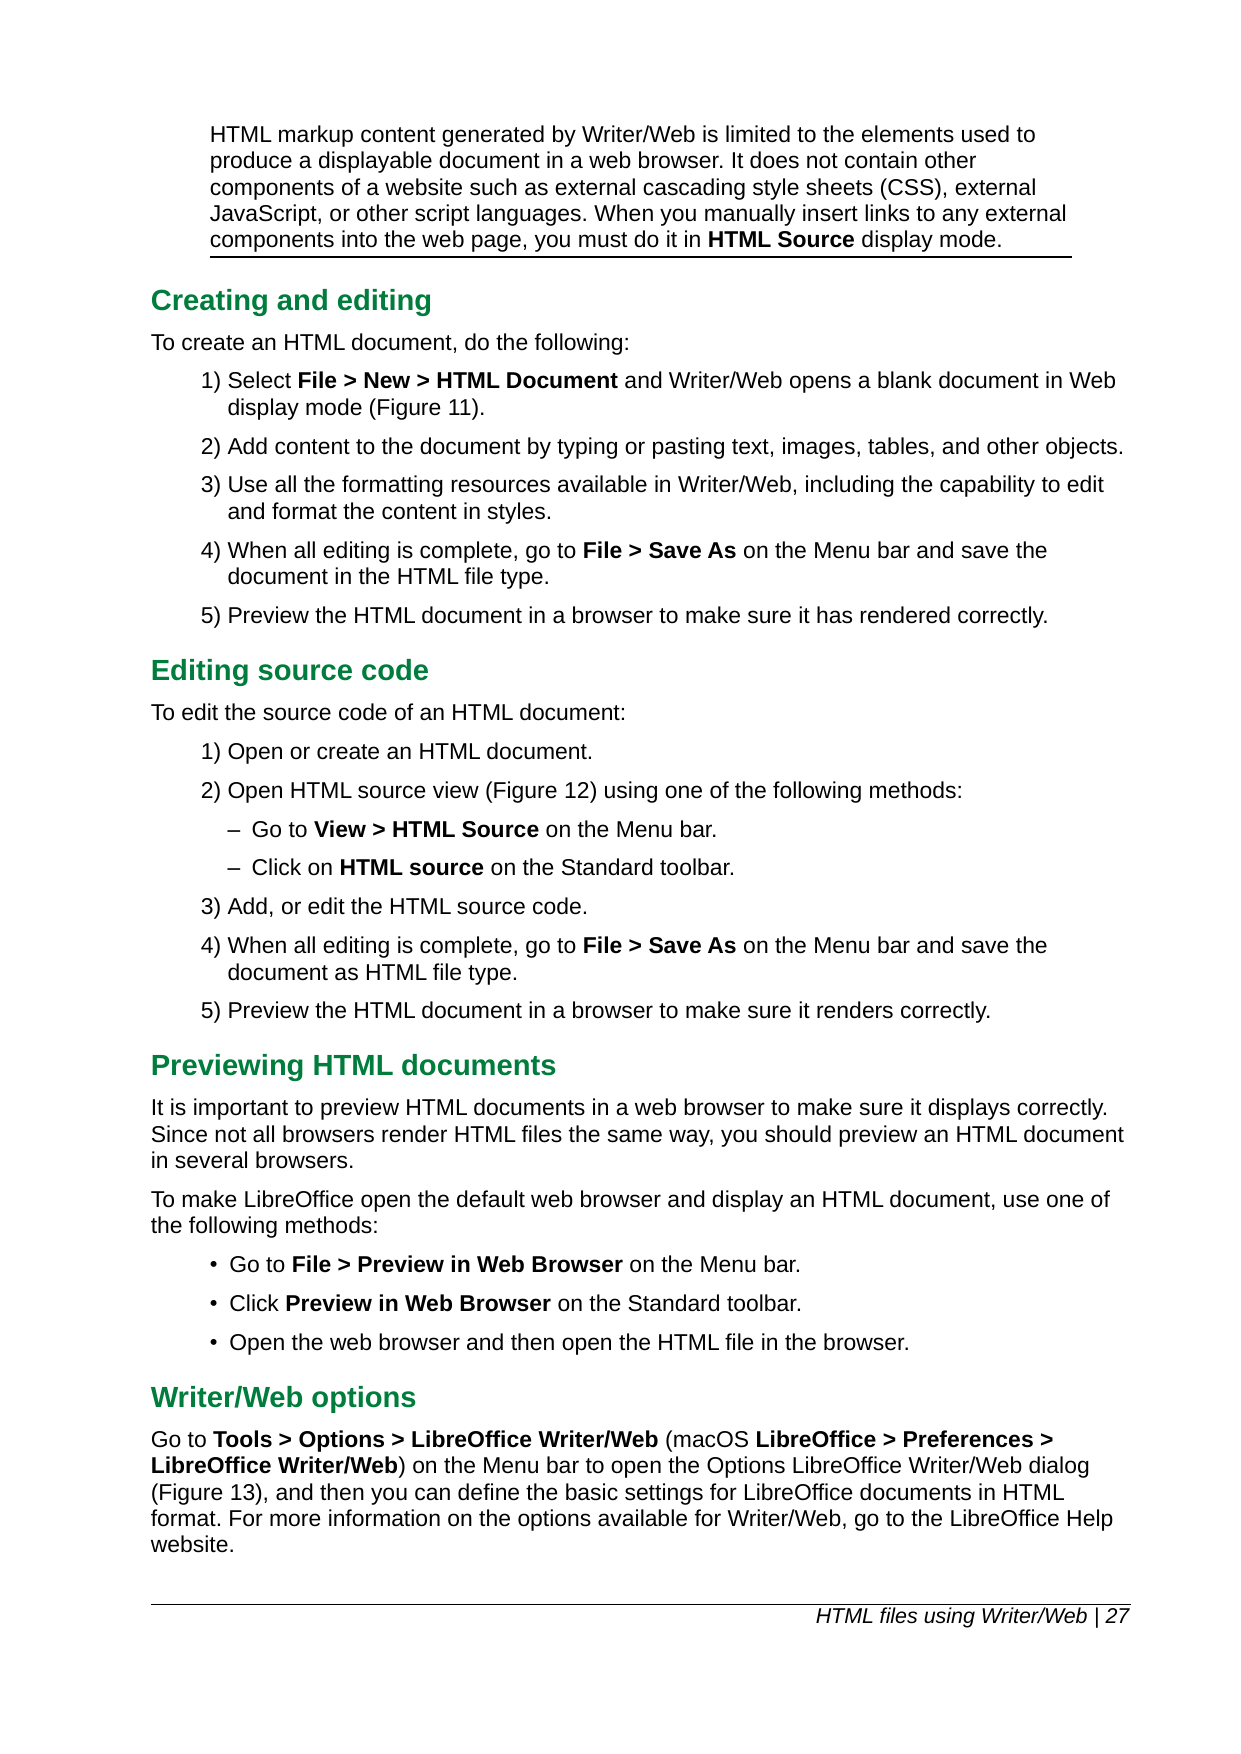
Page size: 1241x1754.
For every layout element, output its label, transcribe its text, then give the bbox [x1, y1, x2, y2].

list Add content to the document by typing or pasting text, images, tables, and other objects. [227, 433, 1131, 459]
subtitle Creating and editing [151, 283, 1131, 316]
list Go to File > Preview in Web Browser on the Menu bar. [209, 1251, 1131, 1277]
list Preview the HTML document in a browser to make sure it has rendered correctly. [227, 602, 1131, 628]
list Open the web browser and then open the HTML file in the browser. [209, 1329, 1131, 1355]
list When all editing is complete, go to File > Save As on the Menu bar and save the document in the HTML file type. [227, 537, 1131, 589]
list To make LibreOffice open the default web browser and display an HTML document, use one of the following methods: [151, 1186, 1131, 1239]
list When all editing is complete, go to File > Save As on the Menu bar and save the document as HTML file type. [227, 932, 1131, 985]
list Click on HTML source on the Standard toolbar. [227, 854, 1131, 881]
list Click Preview in Web Browser on the Standard toolbar. [209, 1290, 1131, 1316]
text HTML markup content generated by Writer/Web is limited to the elements used to produce a displayable document in a web browser. It does not contain other components of a website such as external cascading style sheets (CSS), external JavaScript, or other script languages. When you manually insert links to any external components into the web page, you must do it in HTML Source display mode. [209, 121, 1072, 258]
list Preview the HTML document in a browser to make sure it renders correctly. [227, 997, 1131, 1024]
list Go to View > HTML Source on the Menu bar. [227, 816, 1131, 842]
text Go to Tools > Options > LibreOffice Writer/Web (macOS LibreOffice > Preferences > LibreOffice Writer/Web) on the Menu bar to open the Options LibreOffice Writer/Web dialog (Figure 13), and then you can define the basic settings for LibreOffice documents in HTML format. For more information on the options available for Writer/Web, go to the LibreOffice Help website. [151, 1426, 1131, 1558]
list Add, or edit the HTML source code. [227, 893, 1131, 919]
list To edit the source code of an HTML document: [151, 699, 1131, 725]
subtitle Editing source code [151, 653, 1131, 687]
list Use all the formatting resources available in Writer/Web, including the capability to edit and format the content in styles. [227, 471, 1131, 524]
list To create an HTML document, do the following: [151, 328, 1131, 355]
list Select File > New > HTML Document and Writer/Web opens a blank document in Web display mode (Figure 11). [227, 367, 1131, 420]
subtitle Previewing HTML documents [151, 1048, 1131, 1082]
list Open HTML source view (Figure 12) using one of the following methods: [227, 777, 1131, 803]
subtitle Writer/Web options [151, 1380, 1131, 1413]
list Open or create an HTML document. [227, 738, 1131, 764]
text It is important to preview HTML documents in a web browser to make sure it displays correctly. Since not all browsers render HTML files the same way, you should preview an HTML document in several browsers. [151, 1094, 1131, 1173]
